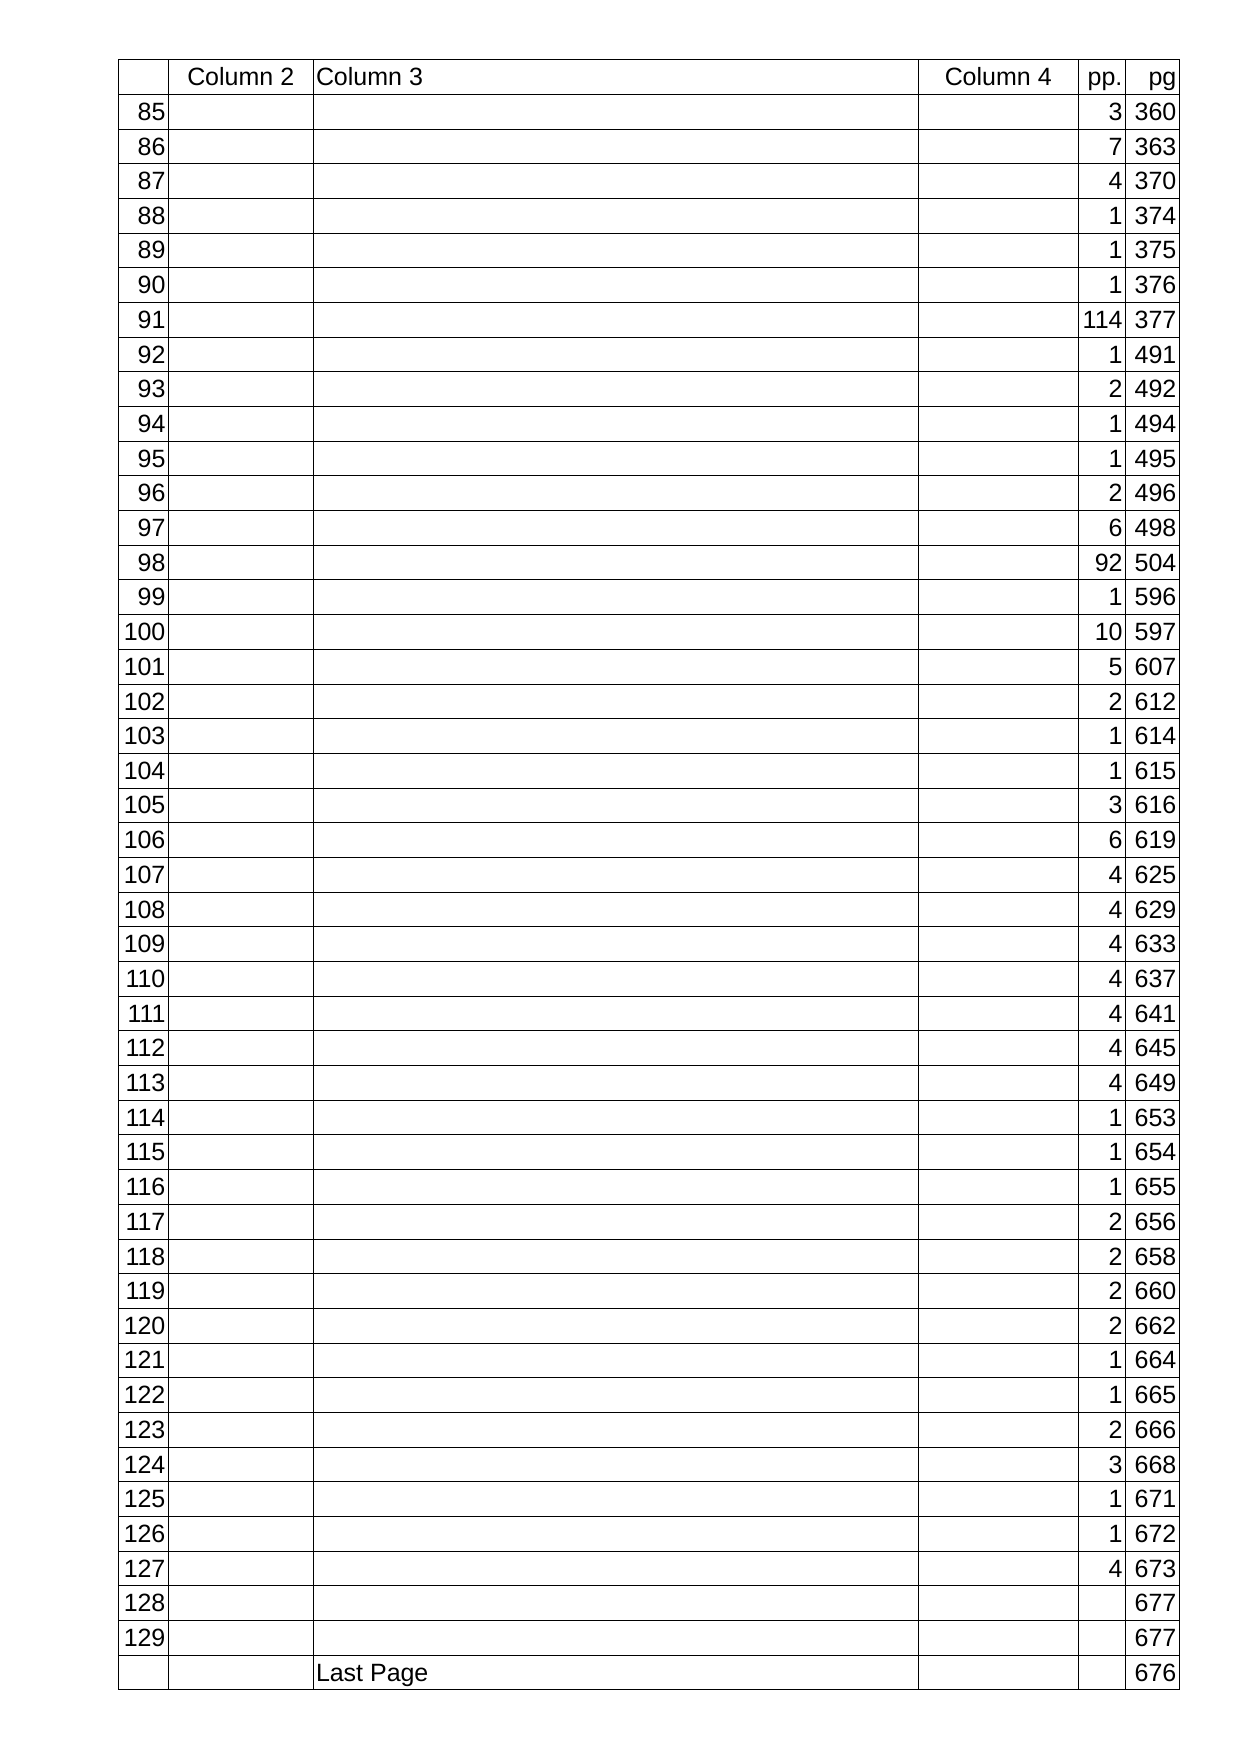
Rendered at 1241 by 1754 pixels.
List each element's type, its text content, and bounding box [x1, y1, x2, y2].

table_header pg [1126, 60, 1179, 94]
table_cell [169, 476, 313, 510]
table_cell 4 [1079, 1552, 1125, 1585]
table_cell 671 [1126, 1482, 1179, 1516]
table_cell [314, 1378, 918, 1412]
table_cell 662 [1126, 1309, 1179, 1342]
table_cell 114 [1079, 303, 1125, 337]
table_cell 673 [1126, 1552, 1179, 1585]
table_cell 633 [1126, 927, 1179, 961]
table_cell 665 [1126, 1378, 1179, 1412]
table_cell [314, 927, 918, 961]
table_cell 1 [1079, 1517, 1125, 1551]
table_cell [314, 1517, 918, 1551]
table_cell 95 [119, 442, 168, 475]
table_cell [169, 164, 313, 198]
table_cell [314, 580, 918, 614]
table_cell [169, 719, 313, 753]
table_cell [169, 580, 313, 614]
table_cell [314, 1031, 918, 1065]
table_cell [314, 1621, 918, 1655]
table_cell [169, 1413, 313, 1447]
table_cell 1 [1079, 1101, 1125, 1134]
table_cell [169, 199, 313, 232]
table_cell [919, 1309, 1078, 1342]
table_cell [314, 858, 918, 892]
table_cell [314, 997, 918, 1030]
table_cell 664 [1126, 1344, 1179, 1377]
table_cell 100 [119, 615, 168, 649]
table_cell 641 [1126, 997, 1179, 1030]
table_cell 492 [1126, 372, 1179, 406]
table_cell 3 [1079, 95, 1125, 128]
table_cell 1 [1079, 1170, 1125, 1204]
table_cell [314, 234, 918, 267]
table_cell [169, 893, 313, 926]
table_cell [169, 1656, 313, 1689]
table_cell [169, 927, 313, 961]
table_cell 103 [119, 719, 168, 753]
table_cell 128 [119, 1586, 168, 1620]
table_cell [314, 1240, 918, 1273]
table_cell 127 [119, 1552, 168, 1585]
table_cell [919, 1378, 1078, 1412]
table_cell 126 [119, 1517, 168, 1551]
table_cell 1 [1079, 1135, 1125, 1169]
table_cell [169, 1448, 313, 1481]
table_cell [919, 1066, 1078, 1100]
table_cell [314, 1344, 918, 1377]
table_cell 109 [119, 927, 168, 961]
table_cell [314, 95, 918, 128]
table_cell [169, 1240, 313, 1273]
table_cell 625 [1126, 858, 1179, 892]
table_cell [314, 546, 918, 579]
table_cell 10 [1079, 615, 1125, 649]
table_cell 494 [1126, 407, 1179, 441]
table_cell [919, 1517, 1078, 1551]
table_cell [314, 1170, 918, 1204]
table_cell [919, 1482, 1078, 1516]
table_cell [314, 164, 918, 198]
table_cell [169, 1344, 313, 1377]
table_cell [314, 1205, 918, 1238]
table_cell 4 [1079, 893, 1125, 926]
table_cell 374 [1126, 199, 1179, 232]
table_cell [919, 858, 1078, 892]
table_cell [919, 130, 1078, 163]
table_cell [314, 962, 918, 996]
table_cell 1 [1079, 338, 1125, 371]
table_cell 98 [119, 546, 168, 579]
table_cell [314, 615, 918, 649]
table_cell 495 [1126, 442, 1179, 475]
table_cell 619 [1126, 823, 1179, 857]
table_cell 92 [1079, 546, 1125, 579]
table_cell [919, 789, 1078, 822]
table_cell [169, 789, 313, 822]
table_cell 629 [1126, 893, 1179, 926]
table_cell 1 [1079, 1344, 1125, 1377]
table_cell [314, 650, 918, 683]
table_cell [314, 476, 918, 510]
table_cell [169, 650, 313, 683]
table_cell 1 [1079, 719, 1125, 753]
table_cell [314, 685, 918, 718]
table_cell [314, 1448, 918, 1481]
table_cell [314, 1482, 918, 1516]
table_cell 124 [119, 1448, 168, 1481]
table_cell [919, 1101, 1078, 1134]
table_cell 649 [1126, 1066, 1179, 1100]
table_cell [919, 164, 1078, 198]
table_cell 3 [1079, 1448, 1125, 1481]
table_cell 7 [1079, 130, 1125, 163]
table_cell [314, 1309, 918, 1342]
table_header [119, 60, 168, 94]
table_cell [919, 338, 1078, 371]
table_cell 1 [1079, 754, 1125, 787]
table_cell [919, 580, 1078, 614]
table_cell 116 [119, 1170, 168, 1204]
table_cell [169, 823, 313, 857]
table_cell 113 [119, 1066, 168, 1100]
table_cell [919, 719, 1078, 753]
table_cell 672 [1126, 1517, 1179, 1551]
table_cell 118 [119, 1240, 168, 1273]
table_cell [919, 1205, 1078, 1238]
table_cell 375 [1126, 234, 1179, 267]
table_cell [169, 1101, 313, 1134]
table_cell [919, 1135, 1078, 1169]
table_cell [169, 1621, 313, 1655]
table_cell [919, 927, 1078, 961]
table_cell [169, 546, 313, 579]
table_cell 3 [1079, 789, 1125, 822]
table_cell [919, 962, 1078, 996]
table_cell 111 [119, 997, 168, 1030]
table_cell [314, 1066, 918, 1100]
table_cell [1079, 1586, 1125, 1620]
table_cell 1 [1079, 234, 1125, 267]
table_cell 677 [1126, 1621, 1179, 1655]
table_cell [919, 650, 1078, 683]
table_cell 655 [1126, 1170, 1179, 1204]
table_cell [169, 303, 313, 337]
table_cell 93 [119, 372, 168, 406]
table_cell 668 [1126, 1448, 1179, 1481]
table_cell [919, 1621, 1078, 1655]
table_cell 2 [1079, 1240, 1125, 1273]
table_cell [314, 719, 918, 753]
table_cell [314, 1552, 918, 1585]
table_cell 645 [1126, 1031, 1179, 1065]
table_cell 370 [1126, 164, 1179, 198]
table_cell [169, 1170, 313, 1204]
table_cell [919, 1344, 1078, 1377]
table_cell 491 [1126, 338, 1179, 371]
table_cell 616 [1126, 789, 1179, 822]
table_cell [1079, 1656, 1125, 1689]
table_cell 377 [1126, 303, 1179, 337]
table_cell 5 [1079, 650, 1125, 683]
table_cell 120 [119, 1309, 168, 1342]
table_cell 597 [1126, 615, 1179, 649]
table_cell 110 [119, 962, 168, 996]
table_header Column 2 [169, 60, 313, 94]
table_cell 87 [119, 164, 168, 198]
table_cell 99 [119, 580, 168, 614]
table_cell 101 [119, 650, 168, 683]
table_cell [169, 442, 313, 475]
table_cell 612 [1126, 685, 1179, 718]
table_cell [169, 997, 313, 1030]
table_cell [919, 1552, 1078, 1585]
table_cell 129 [119, 1621, 168, 1655]
table_cell [919, 997, 1078, 1030]
table_cell [919, 1031, 1078, 1065]
table_cell 677 [1126, 1586, 1179, 1620]
table_cell 1 [1079, 442, 1125, 475]
table_cell [919, 823, 1078, 857]
table_cell [314, 303, 918, 337]
table_cell [919, 234, 1078, 267]
table_cell [169, 1552, 313, 1585]
table_cell [169, 234, 313, 267]
table_cell [169, 1031, 313, 1065]
table_cell 2 [1079, 685, 1125, 718]
table_cell 6 [1079, 511, 1125, 545]
table_cell [169, 338, 313, 371]
table_cell [169, 685, 313, 718]
table_cell 96 [119, 476, 168, 510]
table_cell 658 [1126, 1240, 1179, 1273]
table_cell 122 [119, 1378, 168, 1412]
table_cell 656 [1126, 1205, 1179, 1238]
table_cell 676 [1126, 1656, 1179, 1689]
table_cell 615 [1126, 754, 1179, 787]
table_cell 115 [119, 1135, 168, 1169]
table_cell [314, 442, 918, 475]
table_cell [314, 199, 918, 232]
table_cell [169, 615, 313, 649]
table_cell [169, 372, 313, 406]
table_cell [314, 1413, 918, 1447]
table_cell [919, 1586, 1078, 1620]
table_cell [919, 1170, 1078, 1204]
table_cell 666 [1126, 1413, 1179, 1447]
table_cell [169, 268, 313, 302]
table_cell [919, 893, 1078, 926]
table_cell 4 [1079, 858, 1125, 892]
table_cell [919, 546, 1078, 579]
table_cell 125 [119, 1482, 168, 1516]
table_cell [169, 130, 313, 163]
table_cell [314, 1101, 918, 1134]
table_cell [919, 199, 1078, 232]
table_cell [169, 407, 313, 441]
table_cell 4 [1079, 1066, 1125, 1100]
table_cell [919, 476, 1078, 510]
table_cell 1 [1079, 407, 1125, 441]
table_cell [314, 268, 918, 302]
table_cell [169, 1517, 313, 1551]
table_cell 112 [119, 1031, 168, 1065]
table_cell [919, 1656, 1078, 1689]
table_cell [169, 1586, 313, 1620]
table_cell 2 [1079, 1309, 1125, 1342]
table_cell 660 [1126, 1274, 1179, 1308]
table_cell [919, 442, 1078, 475]
table_cell 376 [1126, 268, 1179, 302]
table_cell [169, 1378, 313, 1412]
table_cell [1079, 1621, 1125, 1655]
table_cell [119, 1656, 168, 1689]
table_cell 90 [119, 268, 168, 302]
table_cell [169, 754, 313, 787]
table_cell 363 [1126, 130, 1179, 163]
table_cell 1 [1079, 199, 1125, 232]
table_cell 2 [1079, 1274, 1125, 1308]
table_cell [169, 962, 313, 996]
table_cell [169, 1482, 313, 1516]
table_cell 1 [1079, 580, 1125, 614]
table_cell 360 [1126, 95, 1179, 128]
table_cell [919, 615, 1078, 649]
table_cell [169, 1309, 313, 1342]
table_cell [314, 1586, 918, 1620]
table_cell 1 [1079, 268, 1125, 302]
table_cell [314, 1135, 918, 1169]
table_cell [314, 338, 918, 371]
table_cell [919, 1448, 1078, 1481]
table_cell [919, 95, 1078, 128]
table_cell 88 [119, 199, 168, 232]
table_cell [919, 754, 1078, 787]
table_cell 105 [119, 789, 168, 822]
table_cell 94 [119, 407, 168, 441]
table_cell [169, 511, 313, 545]
table_cell [314, 823, 918, 857]
table_cell [169, 95, 313, 128]
table_cell [919, 372, 1078, 406]
table_cell 91 [119, 303, 168, 337]
table_header pp. [1079, 60, 1125, 94]
table_cell [919, 1413, 1078, 1447]
table_cell 92 [119, 338, 168, 371]
table_cell 117 [119, 1205, 168, 1238]
table_cell 97 [119, 511, 168, 545]
table_cell Last Page [314, 1656, 918, 1689]
table_cell [919, 1274, 1078, 1308]
table_cell [919, 407, 1078, 441]
table_cell 2 [1079, 1413, 1125, 1447]
table_cell 614 [1126, 719, 1179, 753]
table_cell [314, 1274, 918, 1308]
table_cell [919, 268, 1078, 302]
table_cell 106 [119, 823, 168, 857]
table_cell 108 [119, 893, 168, 926]
table_cell [919, 685, 1078, 718]
table_cell 596 [1126, 580, 1179, 614]
table_cell 85 [119, 95, 168, 128]
table_cell [919, 303, 1078, 337]
table_cell 6 [1079, 823, 1125, 857]
table_cell 2 [1079, 476, 1125, 510]
table_cell 496 [1126, 476, 1179, 510]
table_header Column 4 [919, 60, 1078, 94]
table_header Column 3 [314, 60, 918, 94]
table_cell [169, 1066, 313, 1100]
table_cell 4 [1079, 962, 1125, 996]
table_cell [314, 130, 918, 163]
table_cell 637 [1126, 962, 1179, 996]
table_cell 2 [1079, 1205, 1125, 1238]
table_cell 4 [1079, 164, 1125, 198]
table_cell 4 [1079, 997, 1125, 1030]
table_cell 86 [119, 130, 168, 163]
table_cell 121 [119, 1344, 168, 1377]
table_cell [314, 407, 918, 441]
table_cell 498 [1126, 511, 1179, 545]
table_cell [169, 1135, 313, 1169]
table_cell 1 [1079, 1482, 1125, 1516]
table_cell 653 [1126, 1101, 1179, 1134]
table_cell 114 [119, 1101, 168, 1134]
table_cell 1 [1079, 1378, 1125, 1412]
table_cell [314, 893, 918, 926]
table_cell 107 [119, 858, 168, 892]
table_cell 102 [119, 685, 168, 718]
table_cell [919, 511, 1078, 545]
table_cell 607 [1126, 650, 1179, 683]
table_cell [169, 1205, 313, 1238]
table_cell [314, 789, 918, 822]
table_cell 119 [119, 1274, 168, 1308]
table_cell [314, 511, 918, 545]
table_cell 123 [119, 1413, 168, 1447]
table_cell 4 [1079, 927, 1125, 961]
table_cell 654 [1126, 1135, 1179, 1169]
table_cell [314, 754, 918, 787]
table_cell 504 [1126, 546, 1179, 579]
table_cell [169, 1274, 313, 1308]
table_cell [169, 858, 313, 892]
table_cell [314, 372, 918, 406]
table_cell 89 [119, 234, 168, 267]
table_cell 4 [1079, 1031, 1125, 1065]
table_cell [919, 1240, 1078, 1273]
table_cell 104 [119, 754, 168, 787]
table_cell 2 [1079, 372, 1125, 406]
